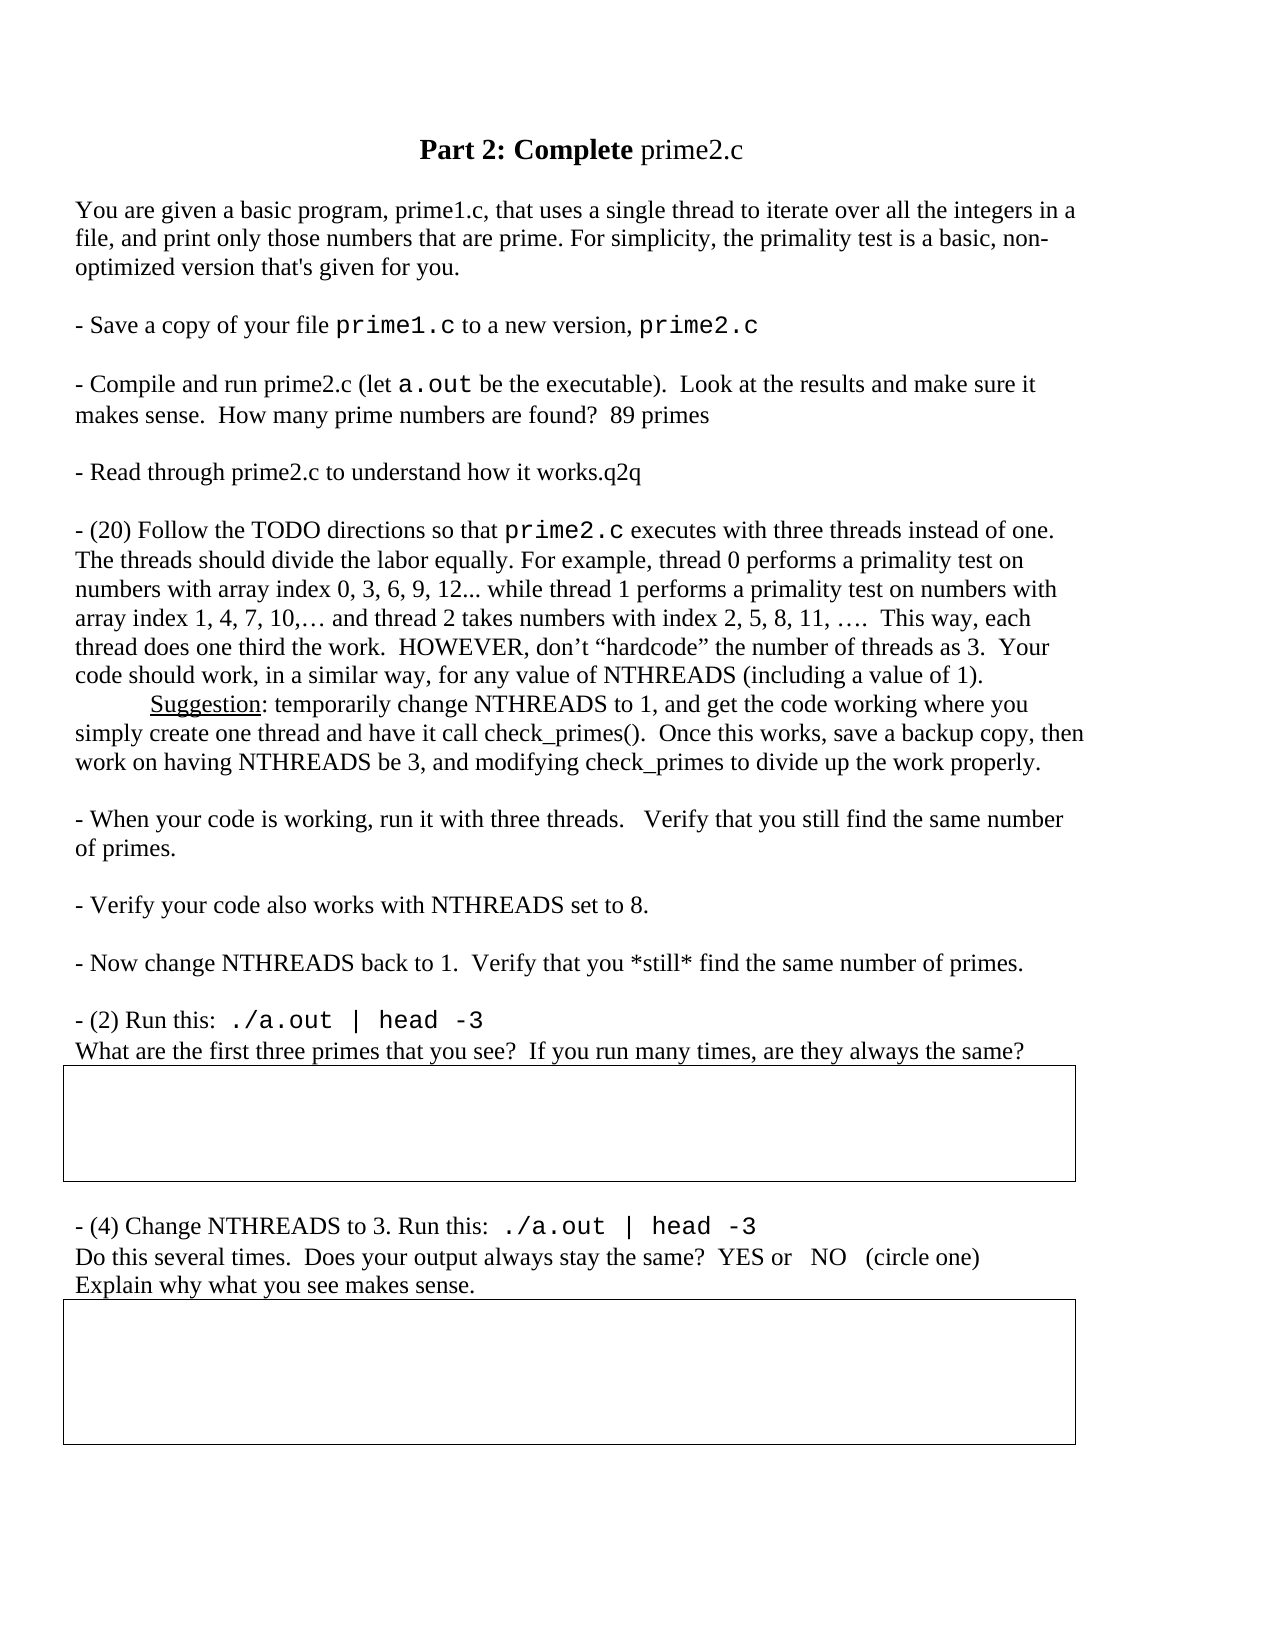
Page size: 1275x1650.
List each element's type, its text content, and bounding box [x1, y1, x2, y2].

text - Now change NTHREADS back to 1. Verify that you *still* find the same number of primes. [75, 948, 1087, 977]
table_header [64, 1066, 1075, 1181]
text - Save a copy of your file prime1.c to a new version, prime2.c [75, 310, 1087, 341]
text Do this several times. Does your output always stay the same? YES or NO (circle one) [75, 1242, 1087, 1271]
table_header [64, 1300, 1075, 1444]
text - When your code is working, run it with three threads. Verify that you still find the same number of primes. [75, 804, 1087, 862]
text What are the first three primes that you see? If you run many times, are they always the same? [75, 1036, 1087, 1065]
text - (4) Change NTHREADS to 3. Run this: ./a.out | head -3 [75, 1211, 1087, 1242]
text - Verify your code also works with NTHREADS set to 8. [75, 891, 1087, 919]
text - (20) Follow the TODO directions so that prime2.c executes with three threads instead of one. The threads should divide the labor equally. For example, thread 0 performs a primality test on numbers with array index 0, 3, 6, 9, 12... while thread 1 performs a primality test on numbers with array index 1, 4, 7, 10,… and thread 2 takes numbers with index 2, 5, 8, 11, …. This way, each thread does one third the work. HOWEVER, don’t “hardcode” the number of threads as 3. Your code should work, in a similar way, for any value of NTHREADS (including a value of 1). [75, 515, 1087, 689]
text Suggestion: temporarily change NTHREADS to 1, and get the code working where you simply create one thread and have it call check_primes(). Once this works, save a backup copy, then work on having NTHREADS be 3, and modifying check_primes to divide up the work properly. [75, 689, 1087, 776]
text You are given a basic program, prime1.c, that uses a single thread to iterate over all the integers in a file, and print only those numbers that are prime. For simplicity, the primality test is a basic, non-optimized version that's given for you. [75, 195, 1087, 281]
text Part 2: Complete prime2.c [75, 132, 1087, 166]
text - Compile and run prime2.c (let a.out be the executable). Look at the results and make sure it makes sense. How many prime numbers are found? 89 primes [75, 369, 1087, 428]
text - (2) Run this: ./a.out | head -3 [75, 1006, 1087, 1036]
text Explain why what you see makes sense. [75, 1271, 1087, 1299]
text - Read through prime2.c to understand how it works.q2q [75, 457, 1087, 486]
